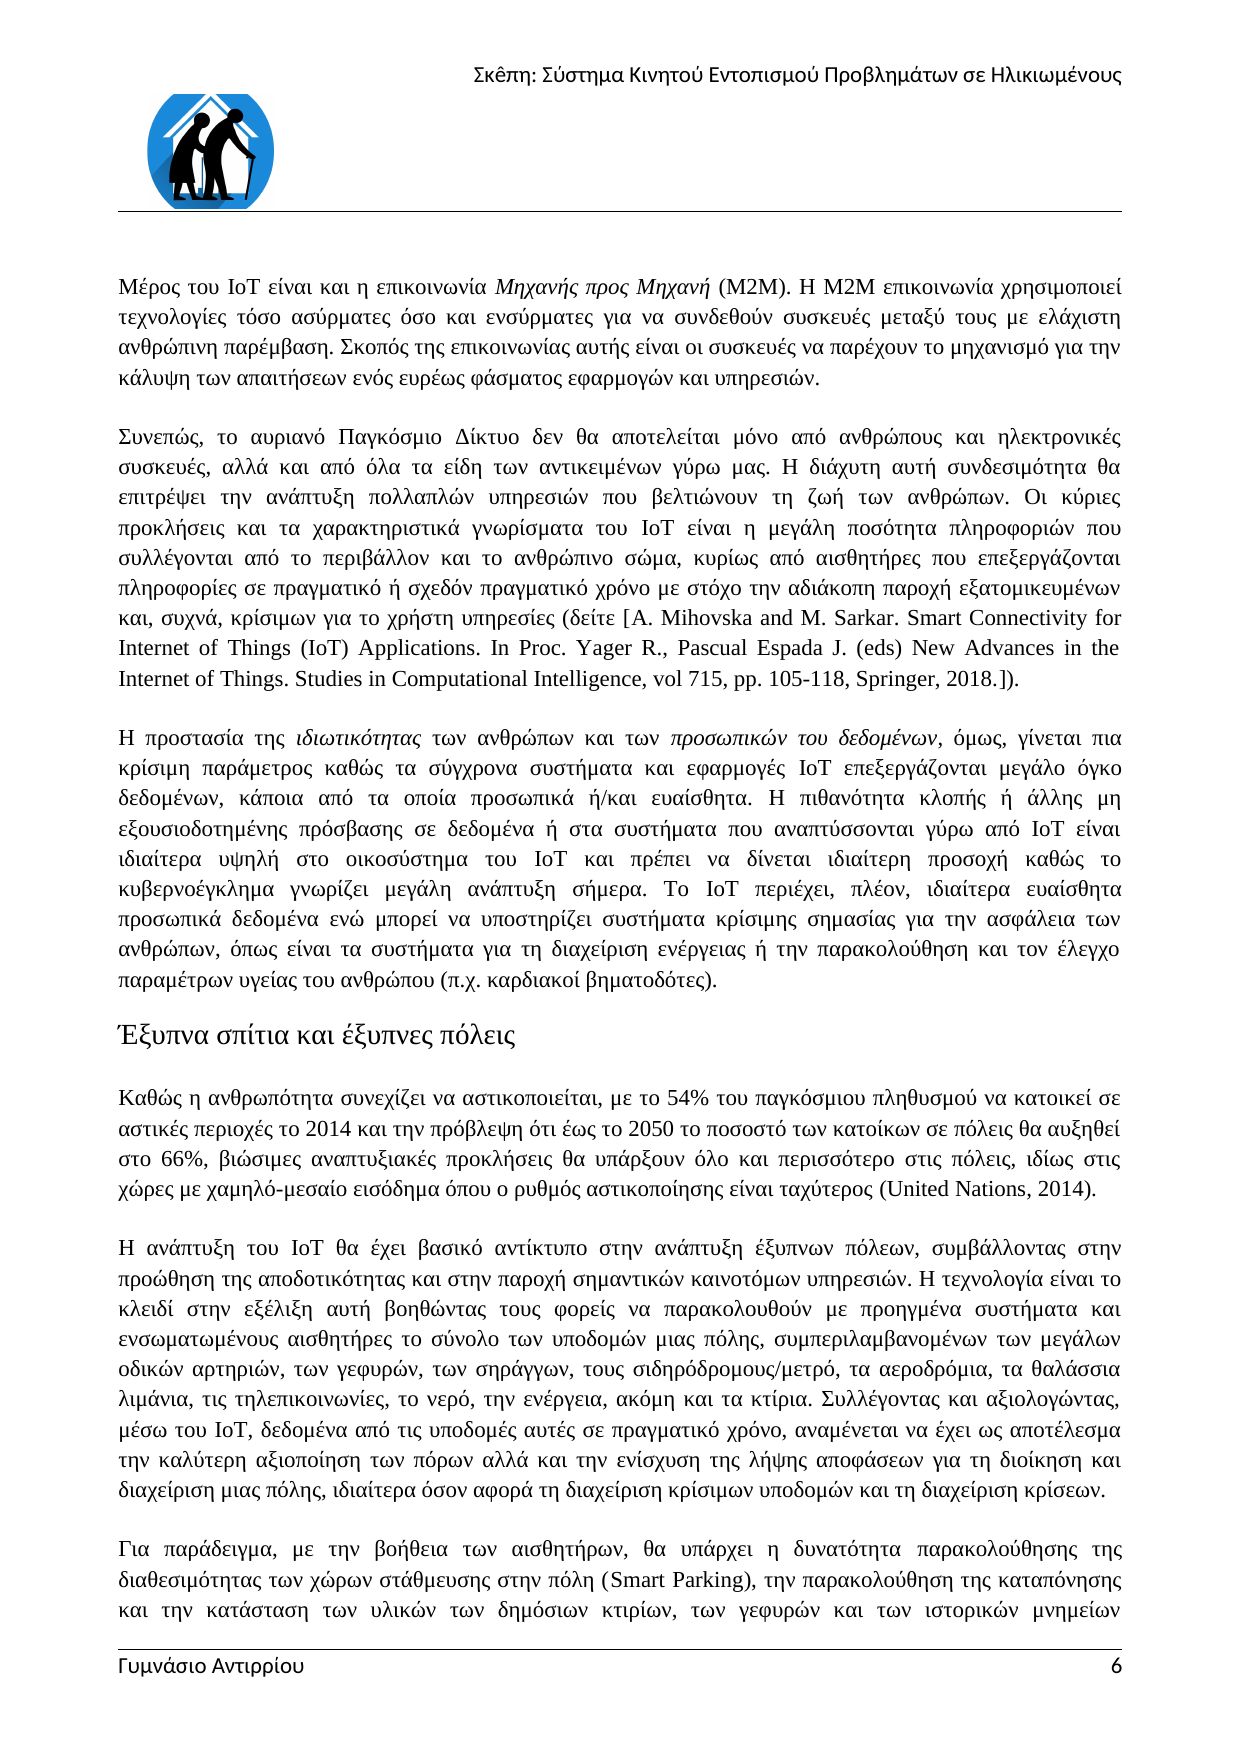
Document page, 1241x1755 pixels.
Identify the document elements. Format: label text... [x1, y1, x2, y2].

text Η προστασία της ιδιωτικότητας των ανθρώπων και των προσωπικών του δεδομένων, όμως, γίνεται πια κρίσιμη παράμετρος καθώς τα σύγχρονα συστήματα και εφαρμογές IoT επεξεργάζονται μεγάλο όγκο δεδομένων, κάποια από τα οποία προσωπικά ή/και ευαίσθητα. Η πιθανότητα κλοπής ή άλλης μη εξουσιοδοτημένης πρόσβασης σε δεδομένα ή στα συστήματα που αναπτύσσονται γύρω από IoT είναι ιδιαίτερα υψηλή στο οικοσύστημα του IoT και πρέπει να δίνεται ιδιαίτερη προσοχή καθώς το κυβερνοέγκλημα γνωρίζει μεγάλη ανάπτυξη σήμερα. Το IoT περιέχει, πλέον, ιδιαίτερα ευαίσθητα προσωπικά δεδομένα ενώ μπορεί να υποστηρίζει συστήματα κρίσιμης σημασίας για την ασφάλεια των ανθρώπων, όπως είναι τα συστήματα για τη διαχείριση ενέργειας ή την παρακολούθηση και τον έλεγχο παραμέτρων υγείας του ανθρώπου (π.χ. καρδιακοί βηματοδότες). [118, 724, 1122, 992]
text Συνεπώς, το αυριανό Παγκόσμιο Δίκτυο δεν θα αποτελείται μόνο από ανθρώπους και ηλεκτρονικές συσκευές, αλλά και από όλα τα είδη των αντικειμένων γύρω μας. Η διάχυτη αυτή συνδεσιμότητα θα επιτρέψει την ανάπτυξη πολλαπλών υπηρεσιών που βελτιώνουν τη ζωή των ανθρώπων. Οι κύριες προκλήσεις και τα χαρακτηριστικά γνωρίσματα του IoT είναι η μεγάλη ποσότητα πληροφοριών που συλλέγονται από το περιβάλλον και το ανθρώπινο σώμα, κυρίως από αισθητήρες που επεξεργάζονται πληροφορίες σε πραγματικό ή σχεδόν πραγματικό χρόνο με στόχο την αδιάκοπη παροχή εξατομικευμένων και, συχνά, κρίσιμων για το χρήστη υπηρεσίες (δείτε [7]). [118, 423, 1122, 691]
text Μέρος του IoT είναι και η επικοινωνία Μηχανής προς Μηχανή (M2M). Η M2M επικοινωνία χρησιμοποιεί τεχνολογίες τόσο ασύρματες όσο και ενσύρματες για να συνδεθούν συσκευές μεταξύ τους με ελάχιστη ανθρώπινη παρέμβαση. Σκοπός της επικοινωνίας αυτής είναι οι συσκευές να παρέχουν το μηχανισμό για την κάλυψη των απαιτήσεων ενός ευρέως φάσματος εφαρμογών και υπηρεσιών. [118, 273, 1122, 390]
text Για παράδειγμα, με την βοήθεια των αισθητήρων, θα υπάρχει η δυνατότητα παρακολούθησης της διαθεσιμότητας των χώρων στάθμευσης στην πόλη (Smart Parking), την παρακολούθηση της καταπόνησης και την κατάσταση των υλικών των δημόσιων κτιρίων, των γεφυρών και των ιστορικών μνημείων [118, 1536, 1122, 1622]
text Καθώς η ανθρωπότητα συνεχίζει να αστικοποιείται, με το 54% του παγκόσμιου πληθυσμού να κατοικεί σε αστικές περιοχές το 2014 και την πρόβλεψη ότι έως το 2050 το ποσοστό των κατοίκων σε πόλεις θα αυξηθεί στο 66%, βιώσιμες αναπτυξιακές προκλήσεις θα υπάρξουν όλο και περισσότερο στις πόλεις, ιδίως στις χώρες με χαμηλό-μεσαίο εισόδημα όπου ο ρυθμός αστικοποίησης είναι ταχύτερος (United Nations, 2014). [118, 1084, 1122, 1201]
text Η ανάπτυξη του IoT θα έχει βασικό αντίκτυπο στην ανάπτυξη έξυπνων πόλεων, συμβάλλοντας στην προώθηση της αποδοτικότητας και στην παροχή σημαντικών καινοτόμων υπηρεσιών. Η τεχνολογία είναι το κλειδί στην εξέλιξη αυτή βοηθώντας τους φορείς να παρακολουθούν με προηγμένα συστήματα και ενσωματωμένους αισθητήρες το σύνολο των υποδομών μιας πόλης, συμπεριλαμβανομένων των μεγάλων οδικών αρτηριών, των γεφυρών, των σηράγγων, τους σιδηρόδρομους/μετρό, τα αεροδρόμια, τα θαλάσσια λιμάνια, τις τηλεπικοινωνίες, το νερό, την ενέργεια, ακόμη και τα κτίρια. Συλλέγοντας και αξιολογώντας, μέσω του IoT, δεδομένα από τις υποδομές αυτές σε πραγματικό χρόνο, αναμένεται να έχει ως αποτέλεσμα την καλύτερη αξιοποίηση των πόρων αλλά και την ενίσχυση της λήψης αποφάσεων για τη διοίκηση και διαχείριση μιας πόλης, ιδιαίτερα όσον αφορά τη διαχείριση κρίσιμων υποδομών και τη διαχείριση κρίσεων. [118, 1234, 1122, 1502]
subtitle Έξυπνα σπίτια και έξυπνες πόλεις [118, 1017, 1122, 1050]
